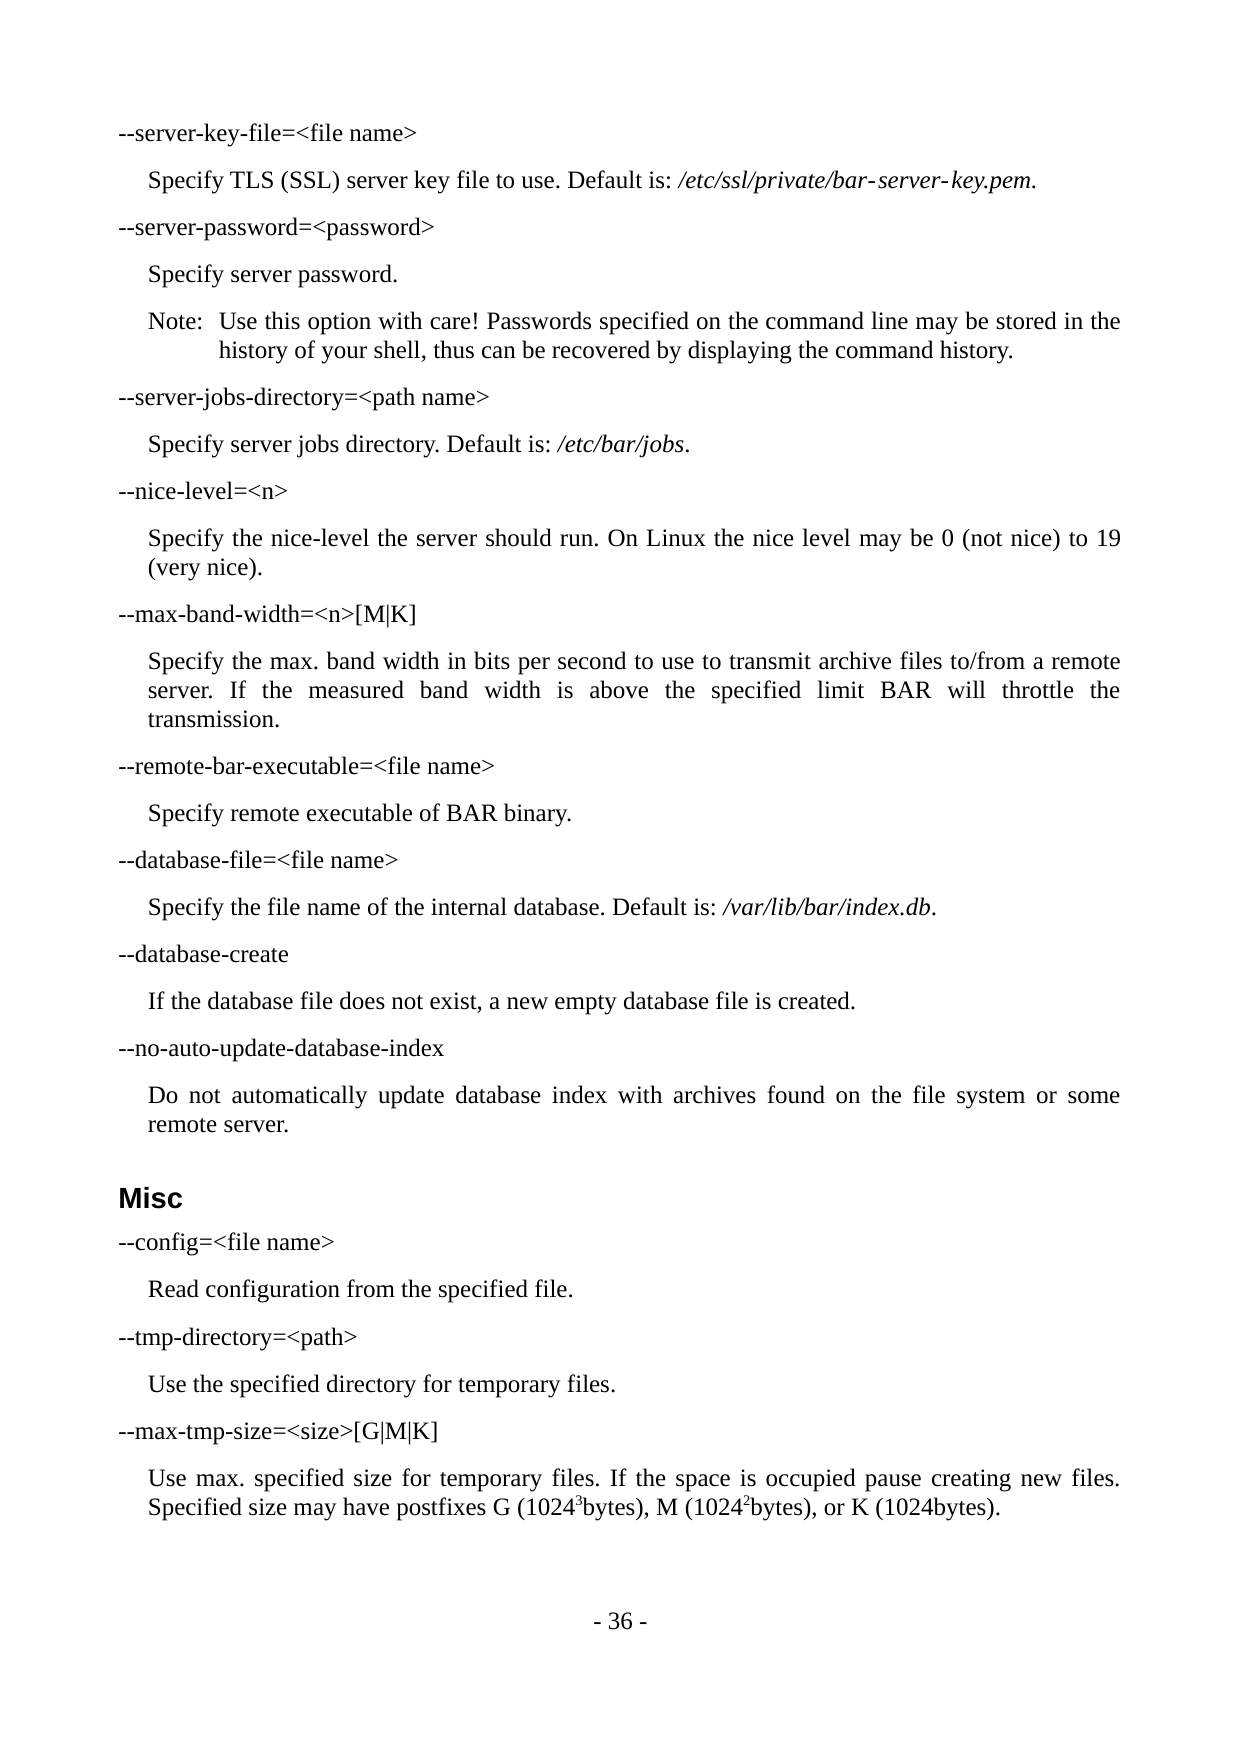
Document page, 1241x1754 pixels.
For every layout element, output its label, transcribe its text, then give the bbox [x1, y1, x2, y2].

text Use max. specified size for temporary files. If the space is occupied pause creating new files. Specified size may have postfixes G (10243bytes), M (10242bytes), or K (1024bytes). [148, 1463, 1122, 1520]
text Specify server password. [148, 259, 1122, 288]
text Specify server jobs directory. Default is: /etc/bar/jobs. [148, 429, 1122, 458]
text Specify the file name of the internal database. Default is: /var/lib/bar/index.db. [148, 892, 1122, 921]
title --server-password=<password> [118, 212, 1122, 241]
text Do not automatically update database index with archives found on the file system or some remote server. [148, 1081, 1122, 1138]
text If the database file does not exist, a new empty database file is created. [148, 986, 1122, 1015]
text Specify the max. band width in bits per second to use to transmit archive files to/from a remote server. If the measured band width is above the specified limit BAR will throttle the transmission. [148, 646, 1122, 733]
title --server-key-file=<file name> [118, 118, 1122, 147]
text Specify TLS (SSL) server key file to use. Default is: /etc/ssl/private/bar‑server‑key.pem. [148, 165, 1122, 194]
text Read configuration from the specified file. [148, 1274, 1122, 1303]
title --database-create [118, 939, 1122, 968]
text Use the specified directory for temporary files. [148, 1369, 1122, 1397]
title --server-jobs-directory=<path name> [118, 382, 1122, 411]
title --config=<file name> [118, 1227, 1122, 1256]
title --nice-level=<n> [118, 476, 1122, 505]
text Specify remote executable of BAR binary. [148, 798, 1122, 827]
title --remote-bar-executable=<file name> [118, 751, 1122, 780]
text Note: Use this option with care! Passwords specified on the command line may be stored in the history of your shell, thus can be recovered by displaying the command history. [148, 306, 1122, 364]
title --database-file=<file name> [118, 845, 1122, 874]
title --no-auto-update-database-index [118, 1033, 1122, 1062]
subtitle Misc [118, 1181, 1122, 1215]
title --max-band-width=<n>[M|K] [118, 599, 1122, 628]
title --max-tmp-size=<size>[G|M|K] [118, 1416, 1122, 1444]
text Specify the nice-level the server should run. On Linux the nice level may be 0 (not nice) to 19 (very nice). [148, 523, 1122, 581]
title --tmp-directory=<path> [118, 1322, 1122, 1350]
